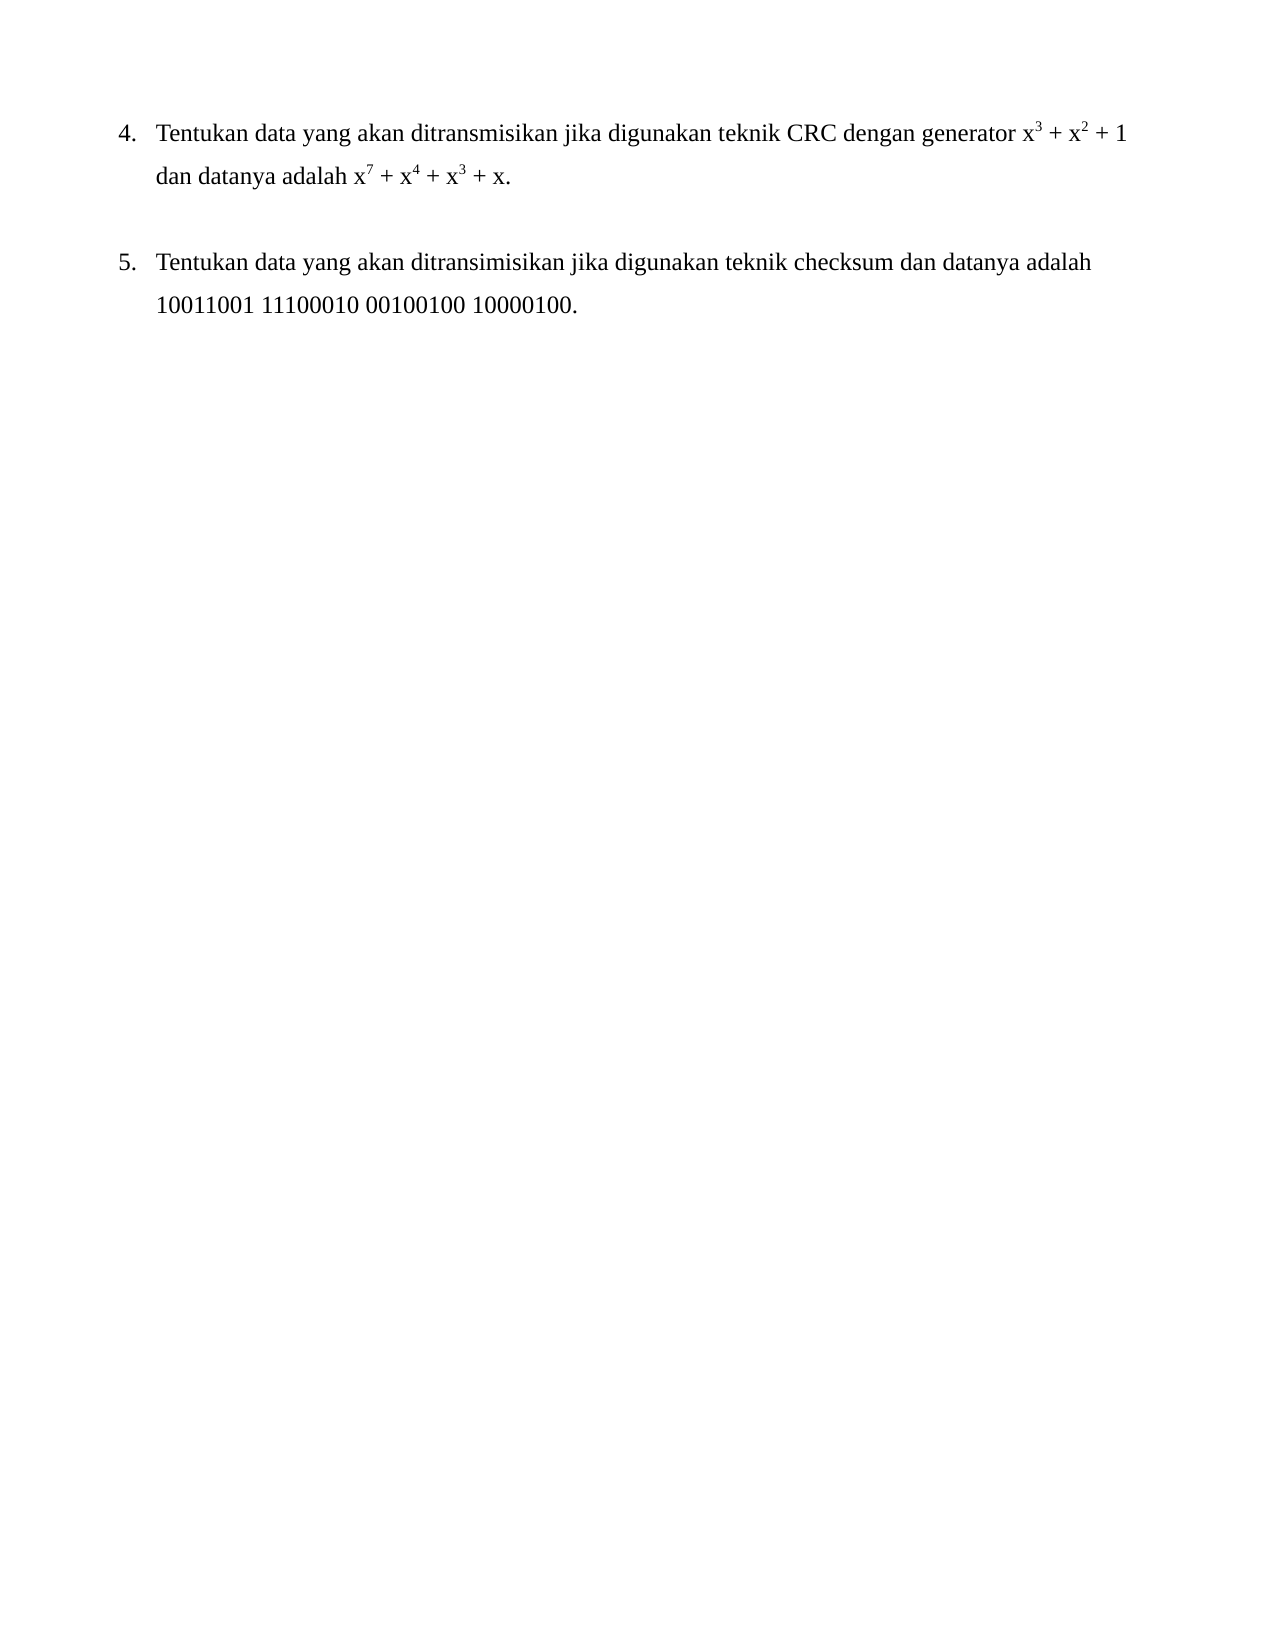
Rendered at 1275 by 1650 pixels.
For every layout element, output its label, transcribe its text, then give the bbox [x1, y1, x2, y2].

list Tentukan data yang akan ditransimisikan jika digunakan teknik checksum dan datanya adalah 10011001 11100010 00100100 10000100. [118, 247, 1157, 319]
list Tentukan data yang akan ditransmisikan jika digunakan teknik CRC dengan generator x3 + x2 + 1 dan datanya adalah x7 + x4 + x3 + x. [118, 118, 1157, 190]
